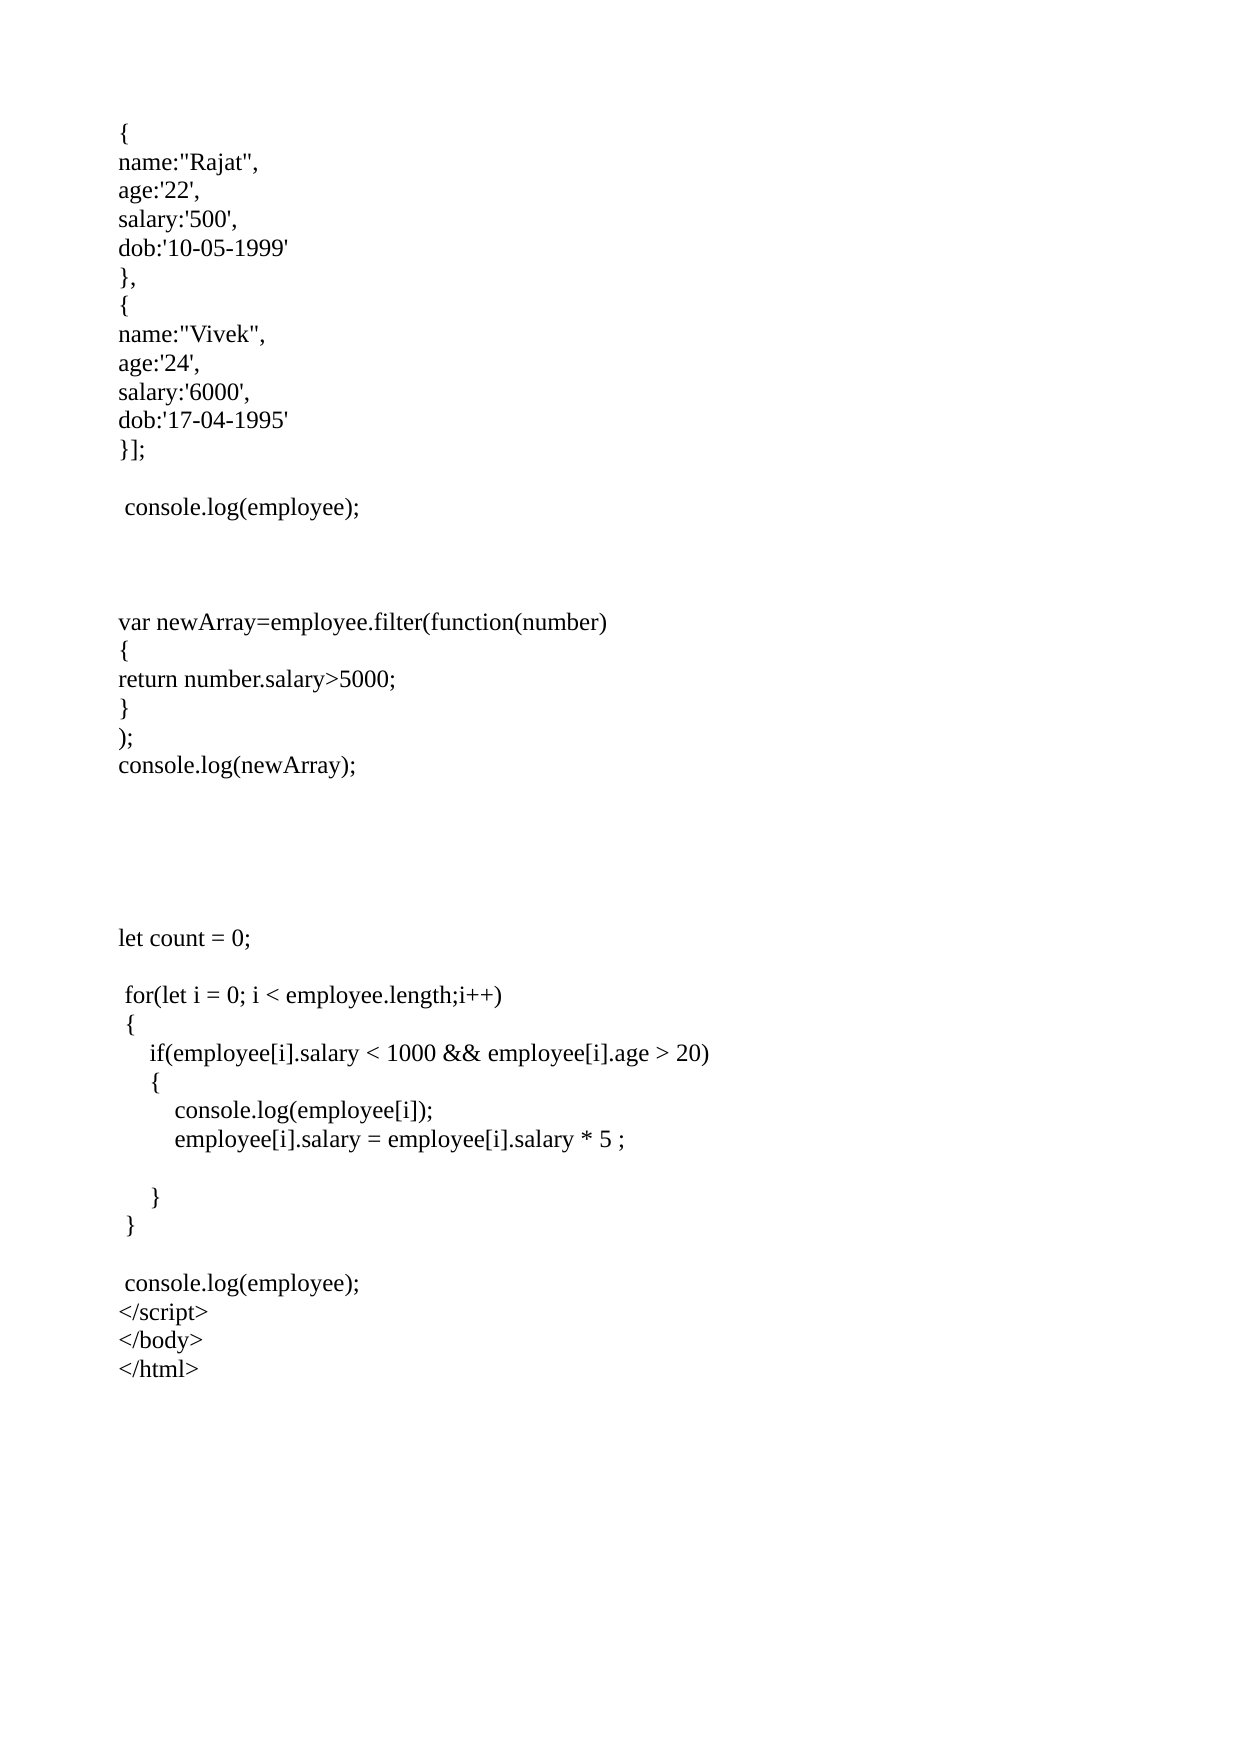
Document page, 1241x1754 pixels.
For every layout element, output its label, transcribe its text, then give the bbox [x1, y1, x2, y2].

text console.log(employee); [118, 1268, 1122, 1297]
text var newArray=employee.filter(function(number) [118, 607, 1122, 636]
text ); [118, 722, 1122, 751]
text { [118, 118, 1122, 147]
text if(employee[i].salary < 1000 && employee[i].age > 20) [118, 1038, 1122, 1067]
text </html> [118, 1354, 1122, 1383]
text salary:'6000', [118, 377, 1122, 406]
text }, [118, 262, 1122, 291]
text dob:'17-04-1995' [118, 406, 1122, 434]
text } [118, 1182, 1122, 1211]
text name:"Vivek", [118, 319, 1122, 348]
text { [118, 1067, 1122, 1096]
text } [118, 1211, 1122, 1239]
text dob:'10-05-1999' [118, 233, 1122, 262]
text return number.salary>5000; [118, 664, 1122, 693]
text }]; [118, 434, 1122, 463]
text console.log(newArray); [118, 751, 1122, 779]
text { [118, 291, 1122, 319]
text console.log(employee[i]); [118, 1096, 1122, 1124]
text employee[i].salary = employee[i].salary * 5 ; [118, 1124, 1122, 1153]
text </body> [118, 1326, 1122, 1354]
text salary:'500', [118, 204, 1122, 233]
text { [118, 1009, 1122, 1038]
text age:'24', [118, 348, 1122, 377]
text age:'22', [118, 176, 1122, 204]
text { [118, 636, 1122, 664]
text console.log(employee); [118, 492, 1122, 521]
text } [118, 693, 1122, 722]
text let count = 0; [118, 923, 1122, 952]
text </script> [118, 1297, 1122, 1326]
text name:"Rajat", [118, 147, 1122, 176]
text for(let i = 0; i < employee.length;i++) [118, 981, 1122, 1009]
